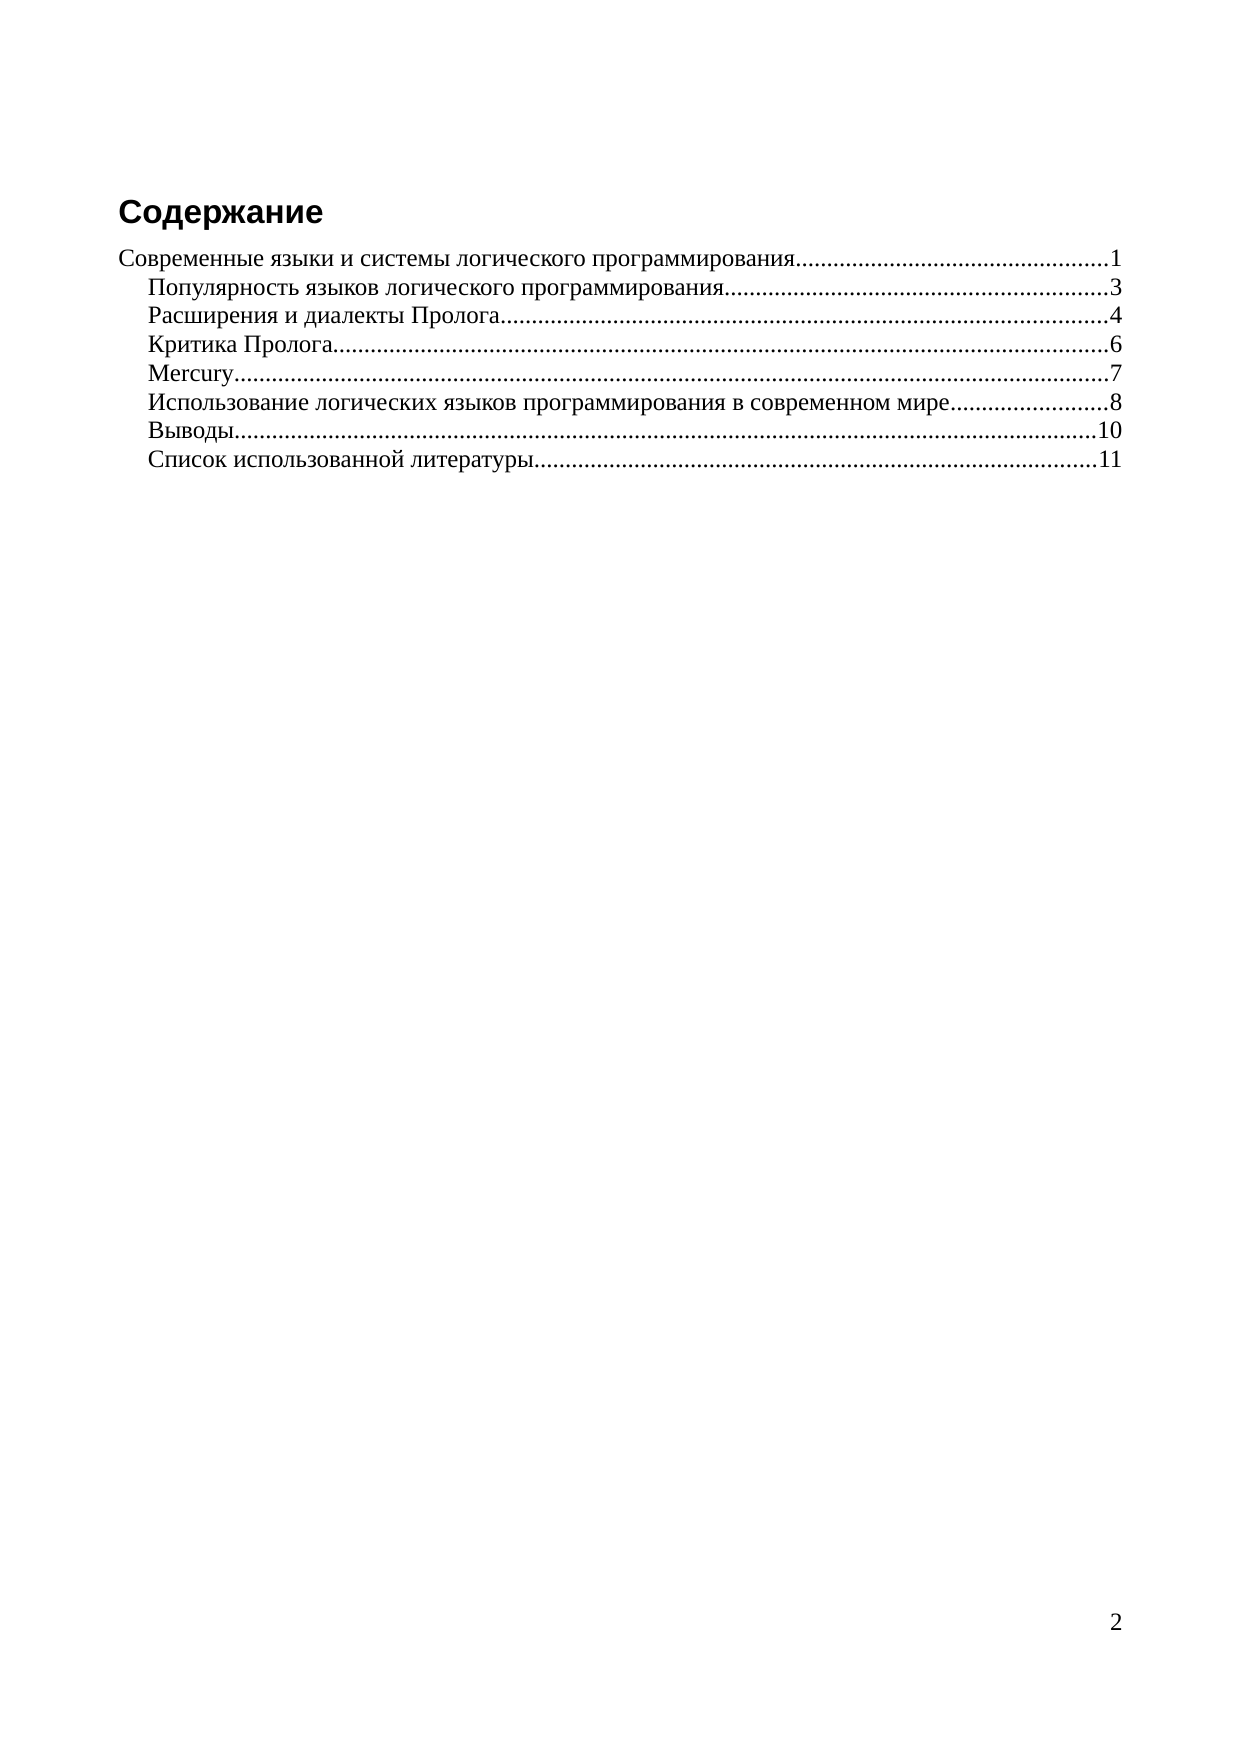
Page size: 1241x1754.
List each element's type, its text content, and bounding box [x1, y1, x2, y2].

text Современные языки и системы логического программирования 1 [118, 243, 1122, 272]
text Популярность языков логического программирования 3 [148, 272, 1122, 301]
text Критика Пролога 6 [148, 329, 1122, 358]
subtitle Содержание [118, 192, 1122, 231]
text Расширения и диалекты Пролога 4 [148, 301, 1122, 329]
text Выводы 10 [148, 416, 1122, 444]
text Использование логических языков программирования в современном мире 8 [148, 387, 1122, 416]
text Список использованной литературы 11 [148, 444, 1122, 473]
text Mercury 7 [148, 358, 1122, 387]
